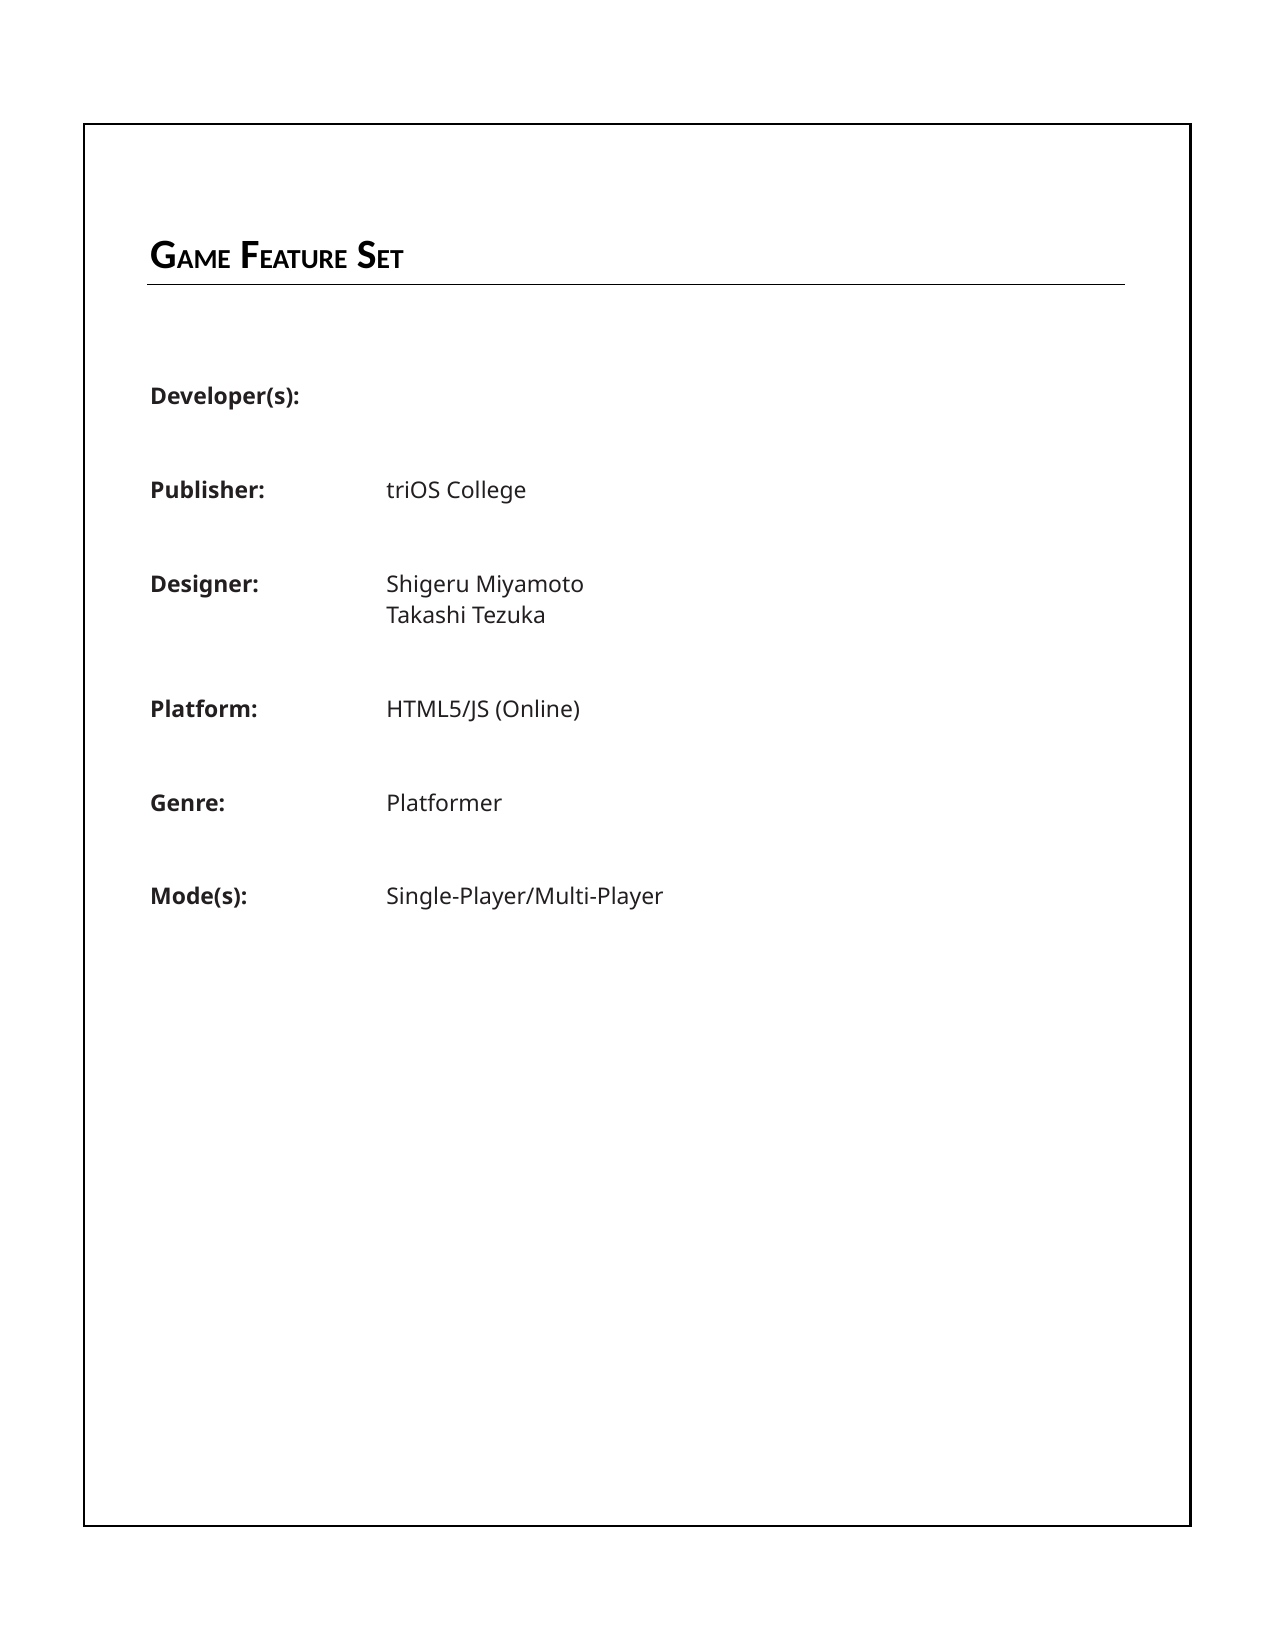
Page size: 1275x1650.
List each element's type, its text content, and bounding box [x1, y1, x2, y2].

table_cell Genre: [139, 755, 375, 849]
table_header Developer(s): [139, 349, 375, 443]
table_cell Takashi Tezuka [375, 599, 675, 661]
table_cell Shigeru Miyamoto [375, 536, 675, 599]
table_header [375, 349, 675, 443]
table_cell Platformer [375, 755, 675, 849]
table_cell [139, 599, 375, 661]
table_cell Platform: [139, 661, 375, 755]
table_cell Mode(s): [139, 849, 375, 943]
table_cell Single-Player/Multi-Player [375, 849, 675, 943]
table_cell HTML5/JS (Online) [375, 661, 675, 755]
subtitle Game Feature Set [150, 228, 1125, 279]
table_cell triOS College [375, 443, 675, 536]
table_cell Designer: [139, 536, 375, 599]
table_cell Publisher: [139, 443, 375, 536]
